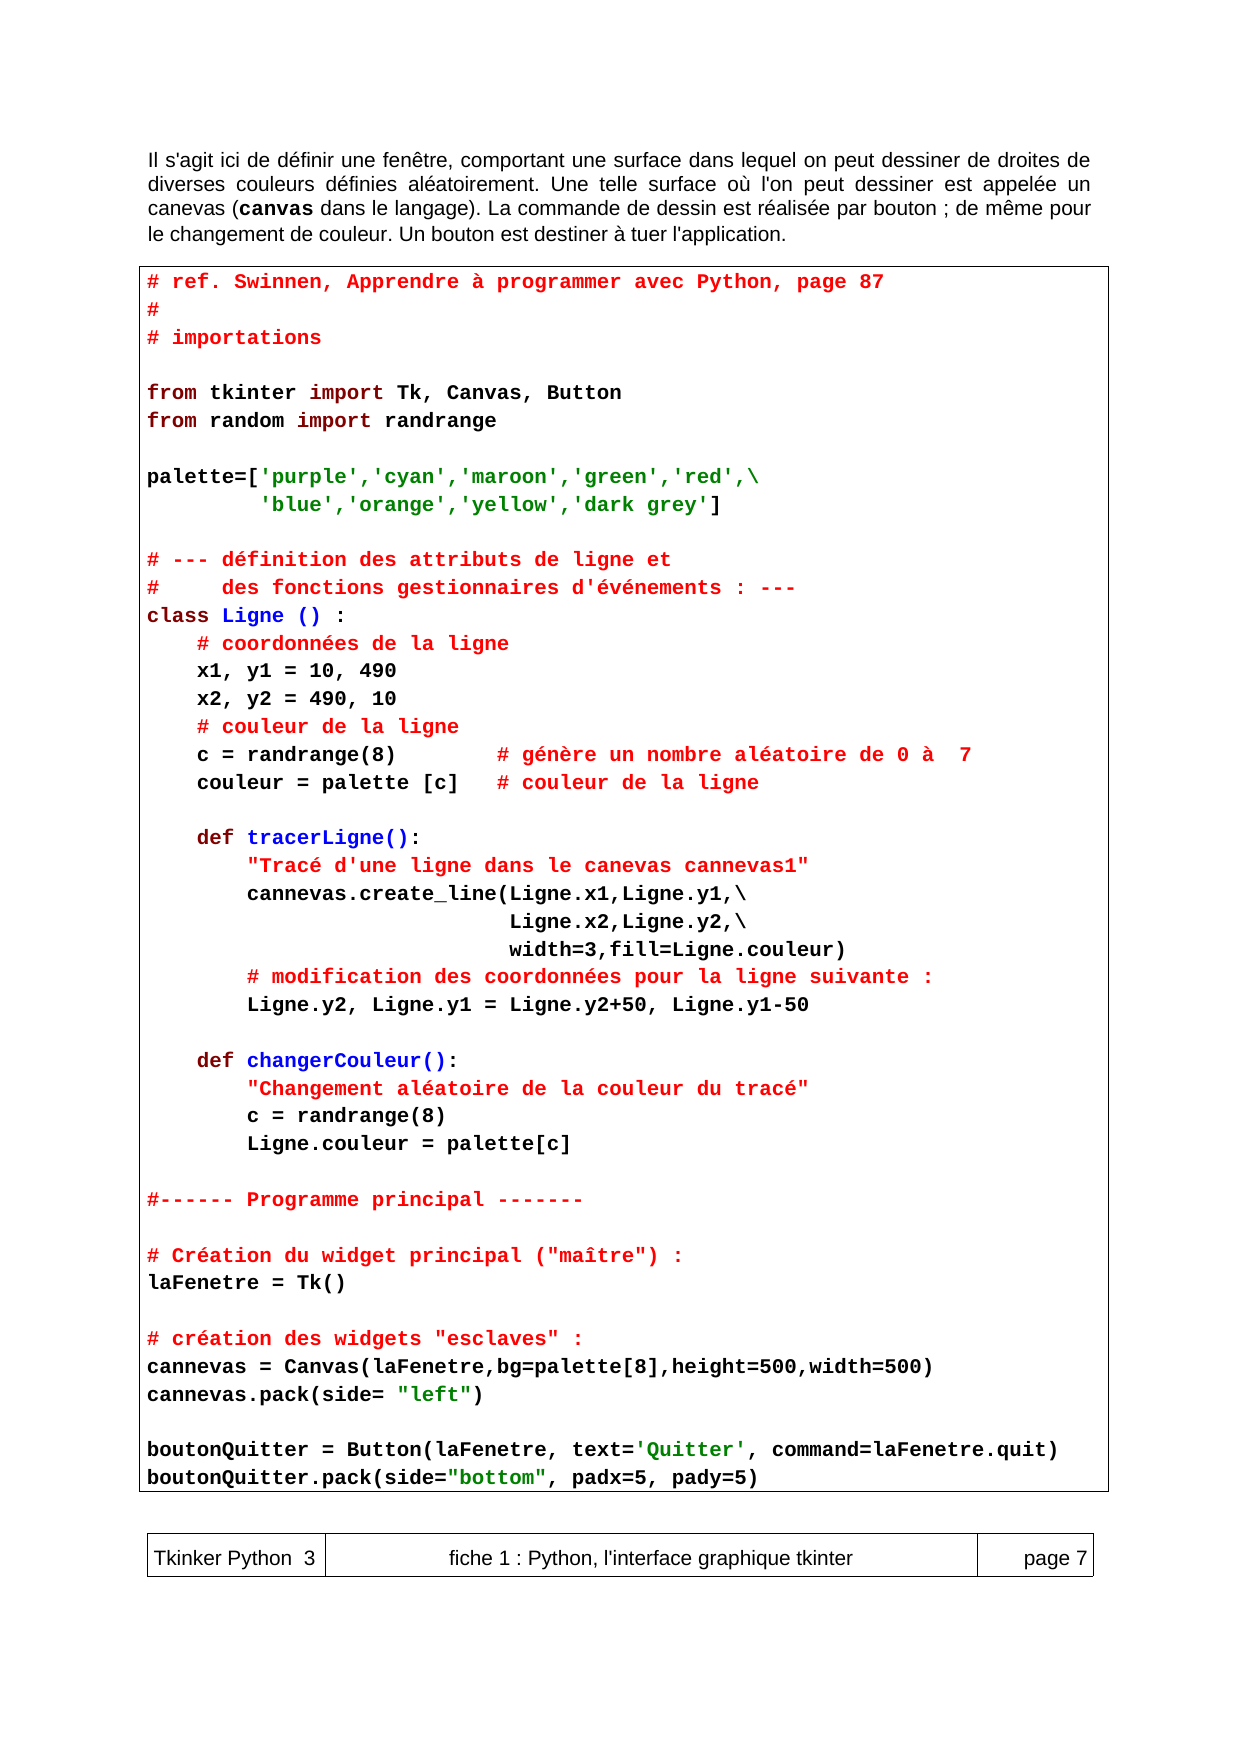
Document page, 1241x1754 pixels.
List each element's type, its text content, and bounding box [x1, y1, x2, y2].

text Il s'agit ici de définir une fenêtre, comportant une surface dans lequel on peut dessiner de droites de diverses couleurs définies aléatoirement. Une telle surface où l'on peut dessiner est appelée un canevas (canvas dans le langage). La commande de dessin est réalisée par bouton ; de même pour le changement de couleur. Un bouton est destiner à tuer l'application. [148, 148, 1093, 245]
table_header # ref. Swinnen, Apprendre à programmer avec Python, page 87 # # importations from tkinter import Tk, Canvas, Button from random import randrange palette=['purple','cyan','maroon','green','red',\ 'blue','orange','yellow','dark grey'] # --- définition des attributs de ligne et # des fonctions gestionnaires d'événements : --- class Ligne () : # coordonnées de la ligne x1, y1 = 10, 490 x2, y2 = 490, 10 # couleur de la ligne c = randrange(8) # génère un nombre aléatoire de 0 à 7 couleur = palette [c] # couleur de la ligne def tracerLigne(): "Tracé d'une ligne dans le canevas cannevas1" cannevas.create_line(Ligne.x1,Ligne.y1,\ Ligne.x2,Ligne.y2,\ width=3,fill=Ligne.couleur) # modification des coordonnées pour la ligne suivante : Ligne.y2, Ligne.y1 = Ligne.y2+50, Ligne.y1-50 def changerCouleur(): "Changement aléatoire de la couleur du tracé" c = randrange(8) Ligne.couleur = palette[c] #------ Programme principal ------- # Création du widget principal ("maître") : laFenetre = Tk() # création des widgets "esclaves" : cannevas = Canvas(laFenetre,bg=palette[8],height=500,width=500) cannevas.pack(side= "left") boutonQuitter = Button(laFenetre, text='Quitter', command=laFenetre.quit) boutonQuitter.pack(side="bottom", padx=5, pady=5) [140, 267, 1108, 1491]
